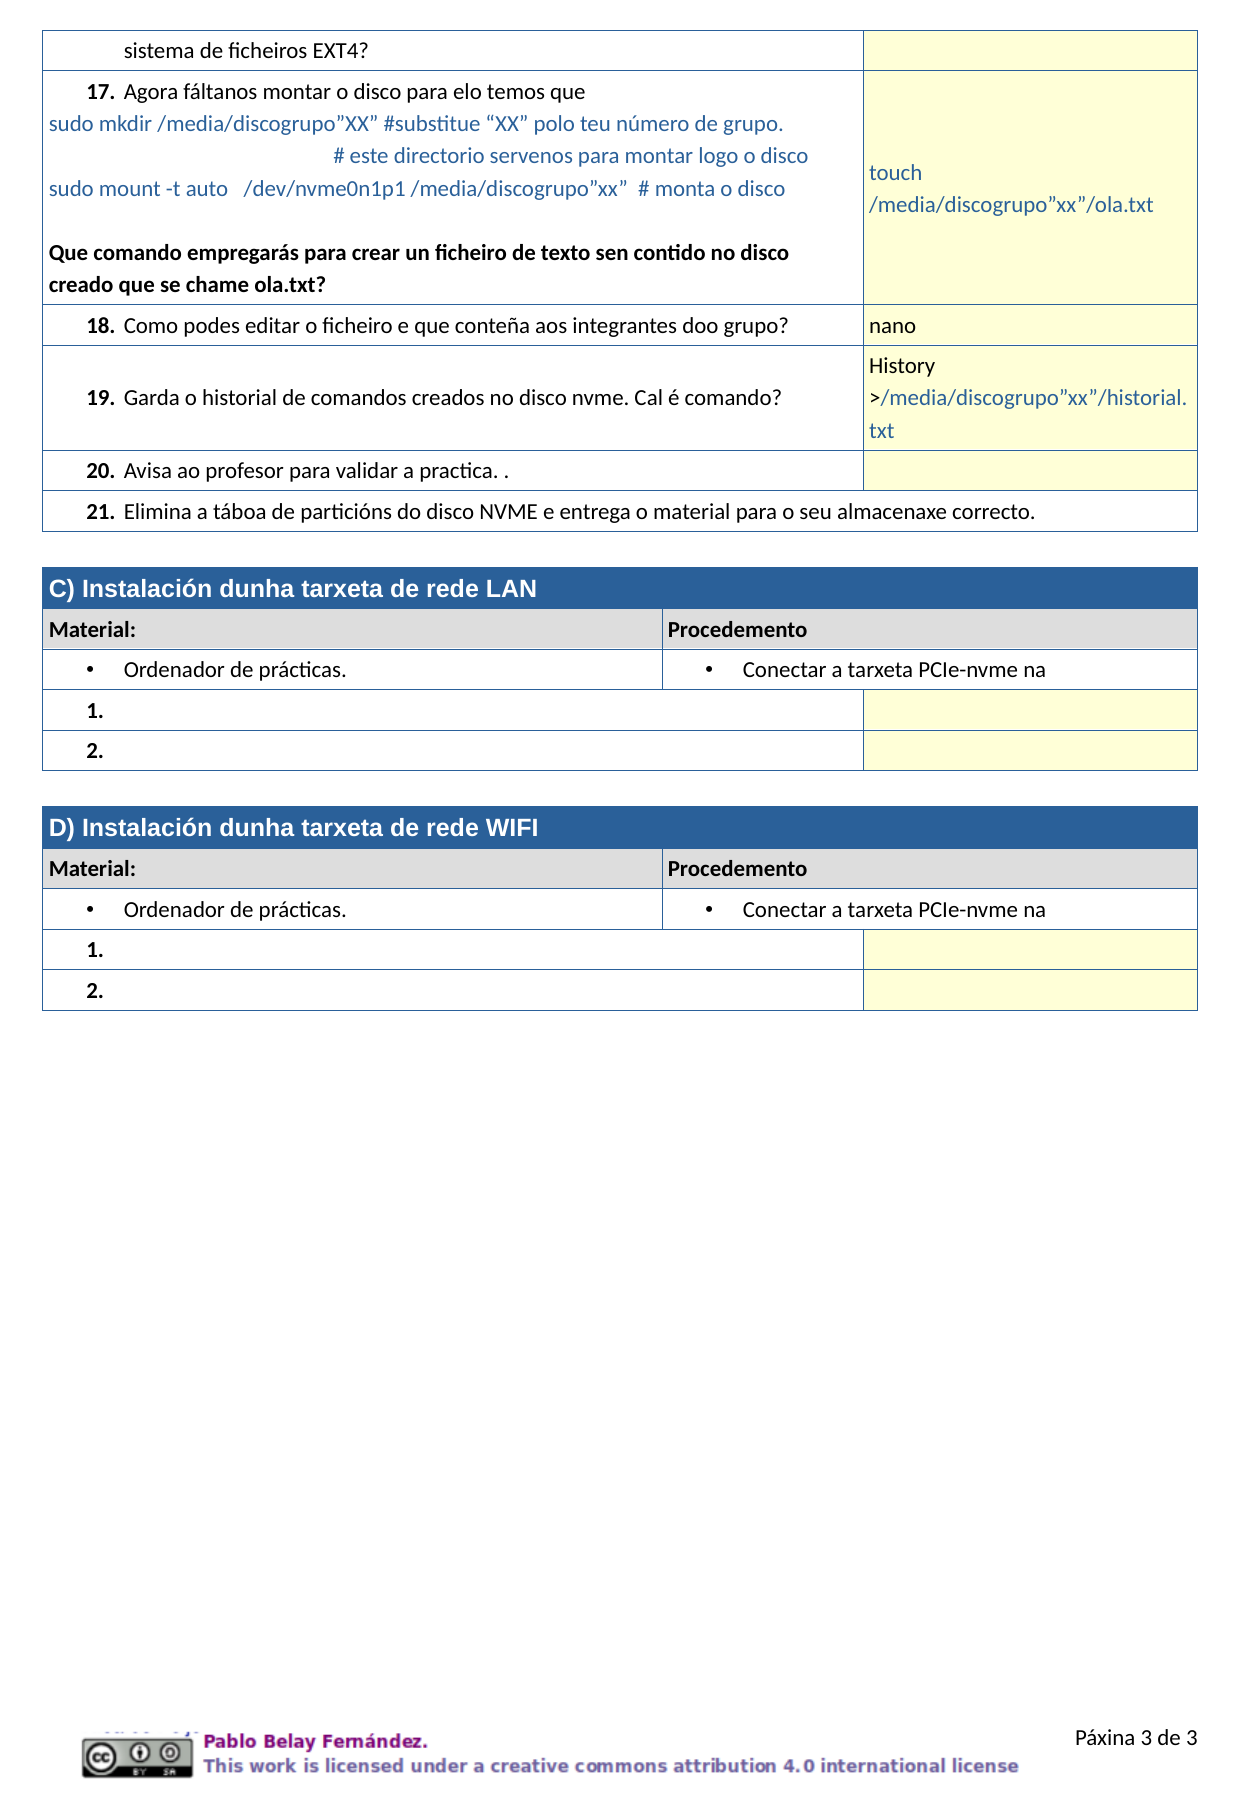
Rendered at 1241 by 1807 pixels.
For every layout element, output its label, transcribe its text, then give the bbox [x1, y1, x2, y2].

table_cell Procedemento [663, 609, 1197, 648]
table_cell Agora fáltanos montar o disco para elo temos que sudo mkdir /media/discogrupo”XX” #substitue “XX” polo teu número de grupo. # este directorio servenos para montar logo o disco sudo mount -t auto /dev/nvme0n1p1 /media/discogrupo”xx” # monta o disco Que comando empregarás para crear un ficheiro de texto sen contido no disco creado que se chame ola.txt? [43, 71, 863, 304]
table_cell Elimina a táboa de particións do disco NVME e entrega o material para o seu almacenaxe correcto. [43, 491, 1197, 531]
table_cell Conectar a tarxeta PCIe-nvme na [663, 889, 1197, 929]
table_cell Procedemento [663, 849, 1197, 888]
table_cell Conectar a tarxeta PCIe-nvme na [663, 650, 1197, 689]
table_cell [43, 690, 863, 729]
table_cell [864, 970, 1197, 1010]
table_cell Ordenador de prácticas. [43, 889, 662, 929]
table_cell Material: [43, 849, 662, 888]
table_cell Material: [43, 609, 662, 648]
table_cell [43, 731, 863, 770]
table_cell [864, 930, 1197, 969]
table_cell History >/media/discogrupo”xx”/historial.txt [864, 346, 1197, 449]
table_cell nano [864, 305, 1197, 344]
table_header D) Instalación dunha tarxeta de rede WIFI [43, 808, 1197, 848]
table_cell [43, 970, 863, 1010]
table_cell touch /media/discogrupo”xx”/ola.txt [864, 71, 1197, 304]
table_header C) Instalación dunha tarxeta de rede LAN [43, 568, 1197, 608]
table_cell Como podes editar o ficheiro e que conteña aos integrantes doo grupo? [43, 305, 863, 344]
table_cell [864, 31, 1197, 70]
table_cell Ordenador de prácticas. [43, 650, 662, 689]
picture [65, 1722, 1035, 1787]
table_cell sistema de ficheiros EXT4? [43, 31, 863, 70]
table_cell [43, 930, 863, 969]
table_cell [864, 690, 1197, 729]
table_cell Garda o historial de comandos creados no disco nvme. Cal é comando? [43, 346, 863, 449]
table_cell [864, 451, 1197, 490]
table_cell [864, 731, 1197, 770]
table_cell Avisa ao profesor para validar a practica. . [43, 451, 863, 490]
